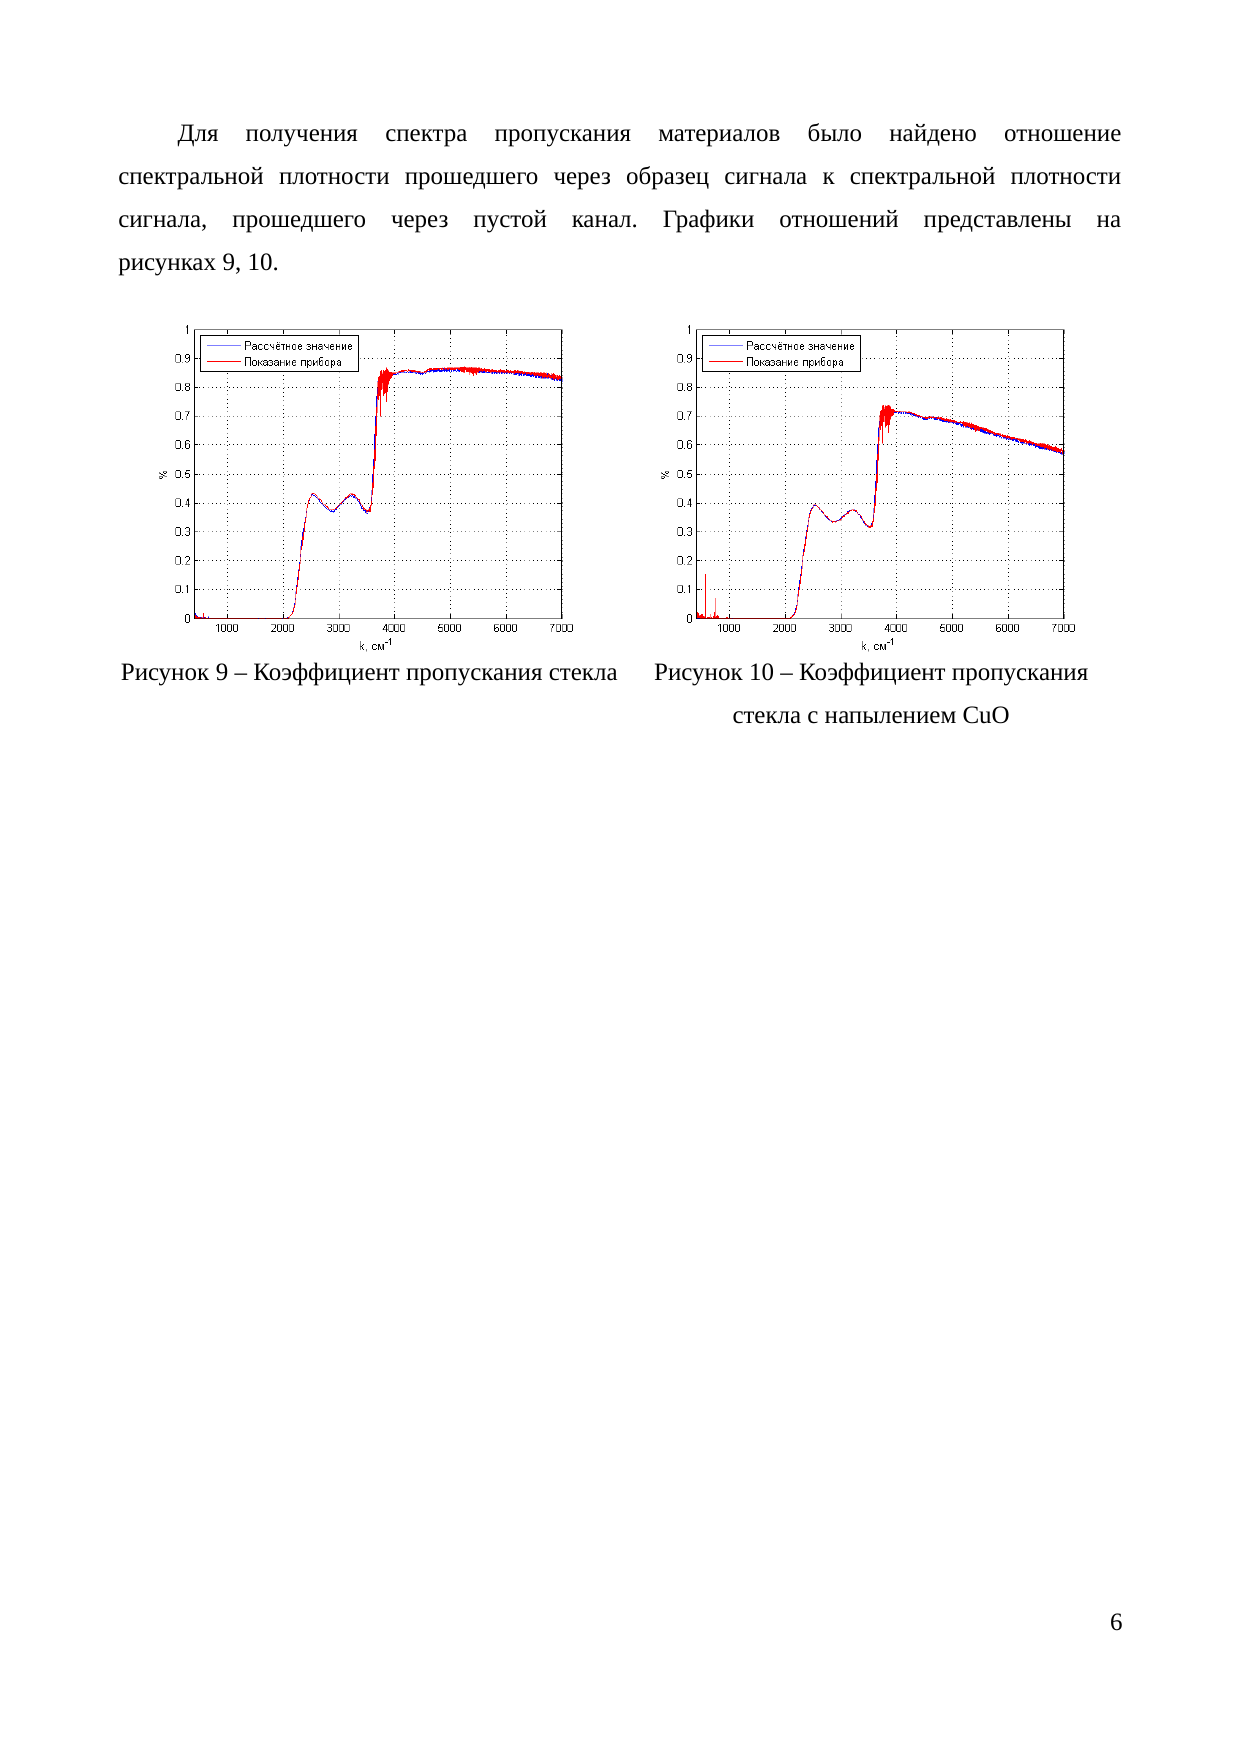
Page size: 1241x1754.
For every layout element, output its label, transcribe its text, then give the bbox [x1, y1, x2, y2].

table_header Рисунок 9 – Коэффициент пропускания стекла [118, 303, 620, 772]
text Для получения спектра пропускания материалов было найдено отношение спектральной плотности прошедшего через образец сигнала к спектральной плотности сигнала, прошедшего через пустой канал. Графики отношений представлены на рисунках 9, 10. [118, 118, 1122, 276]
picture [132, 302, 606, 657]
table_header Рисунок 10 – Коэффициент пропускания стекла с напылением CuO [620, 303, 1122, 772]
picture [635, 302, 1108, 657]
